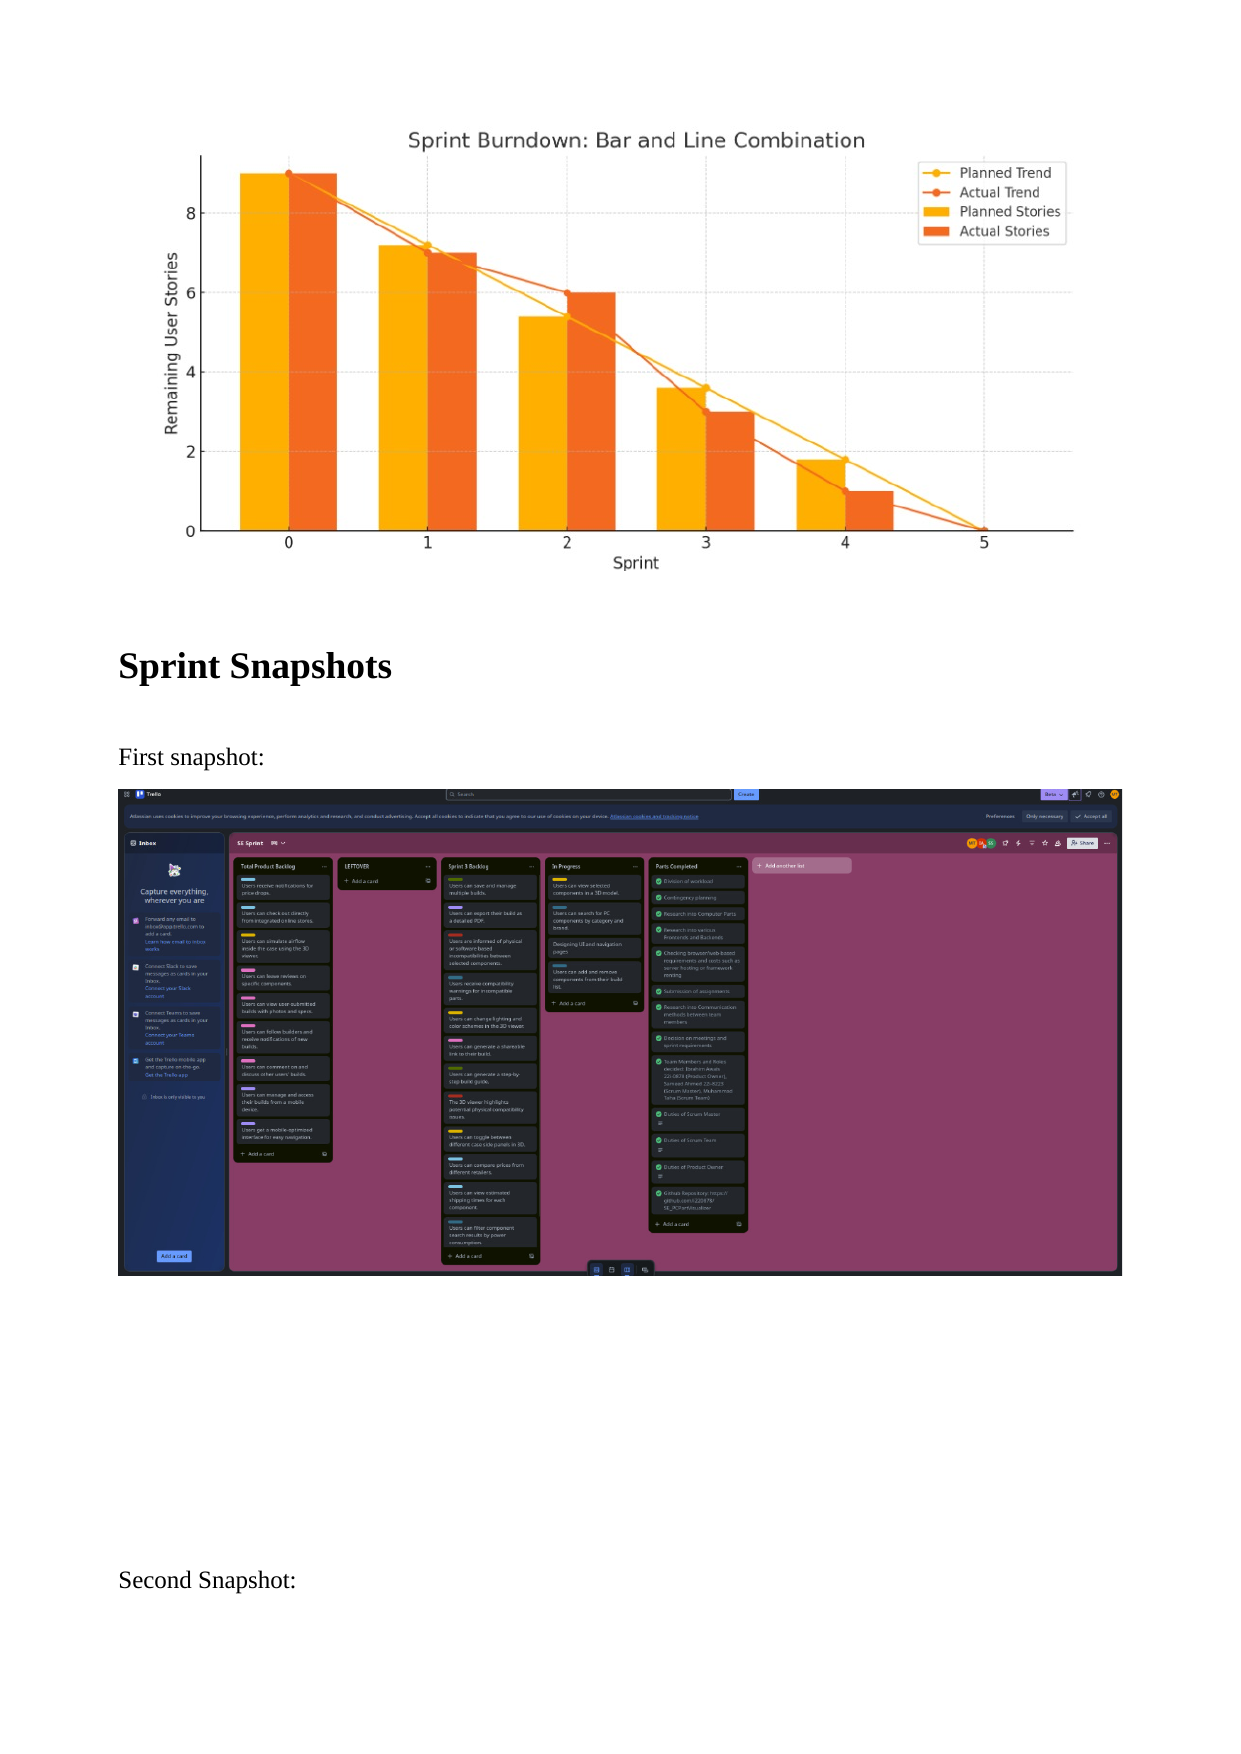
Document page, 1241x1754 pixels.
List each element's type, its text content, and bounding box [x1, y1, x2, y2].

picture [118, 789, 1123, 1276]
subtitle Sprint Snapshots [118, 643, 1122, 729]
picture [118, 118, 1123, 571]
text First snapshot: [118, 742, 1122, 771]
text Second Snapshot: [118, 1565, 1122, 1594]
